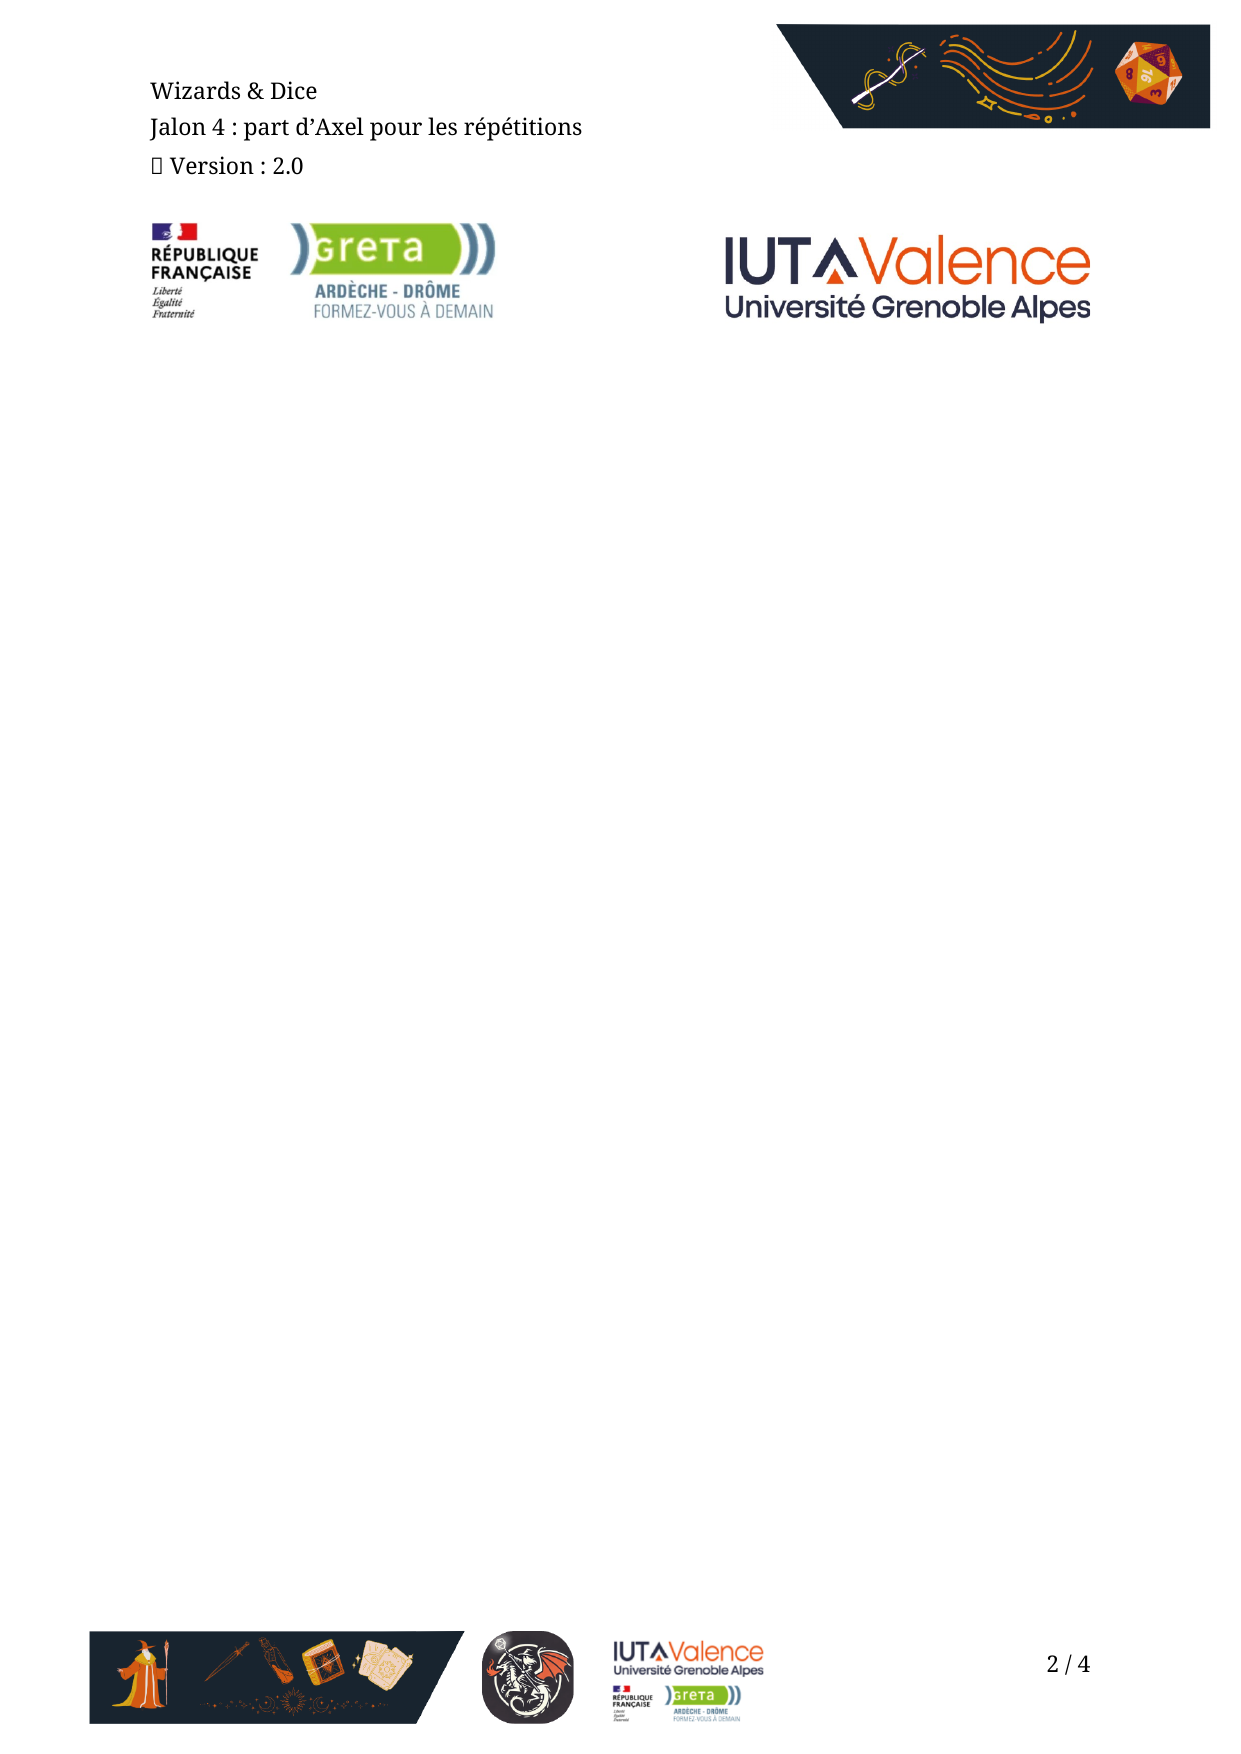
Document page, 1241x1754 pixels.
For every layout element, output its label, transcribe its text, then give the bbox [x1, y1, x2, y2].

picture [81, 1620, 788, 1733]
picture [721, 232, 1091, 324]
picture [150, 221, 498, 321]
text 🔄 Version : 2.0 [150, 150, 1090, 181]
picture [771, 21, 1218, 131]
